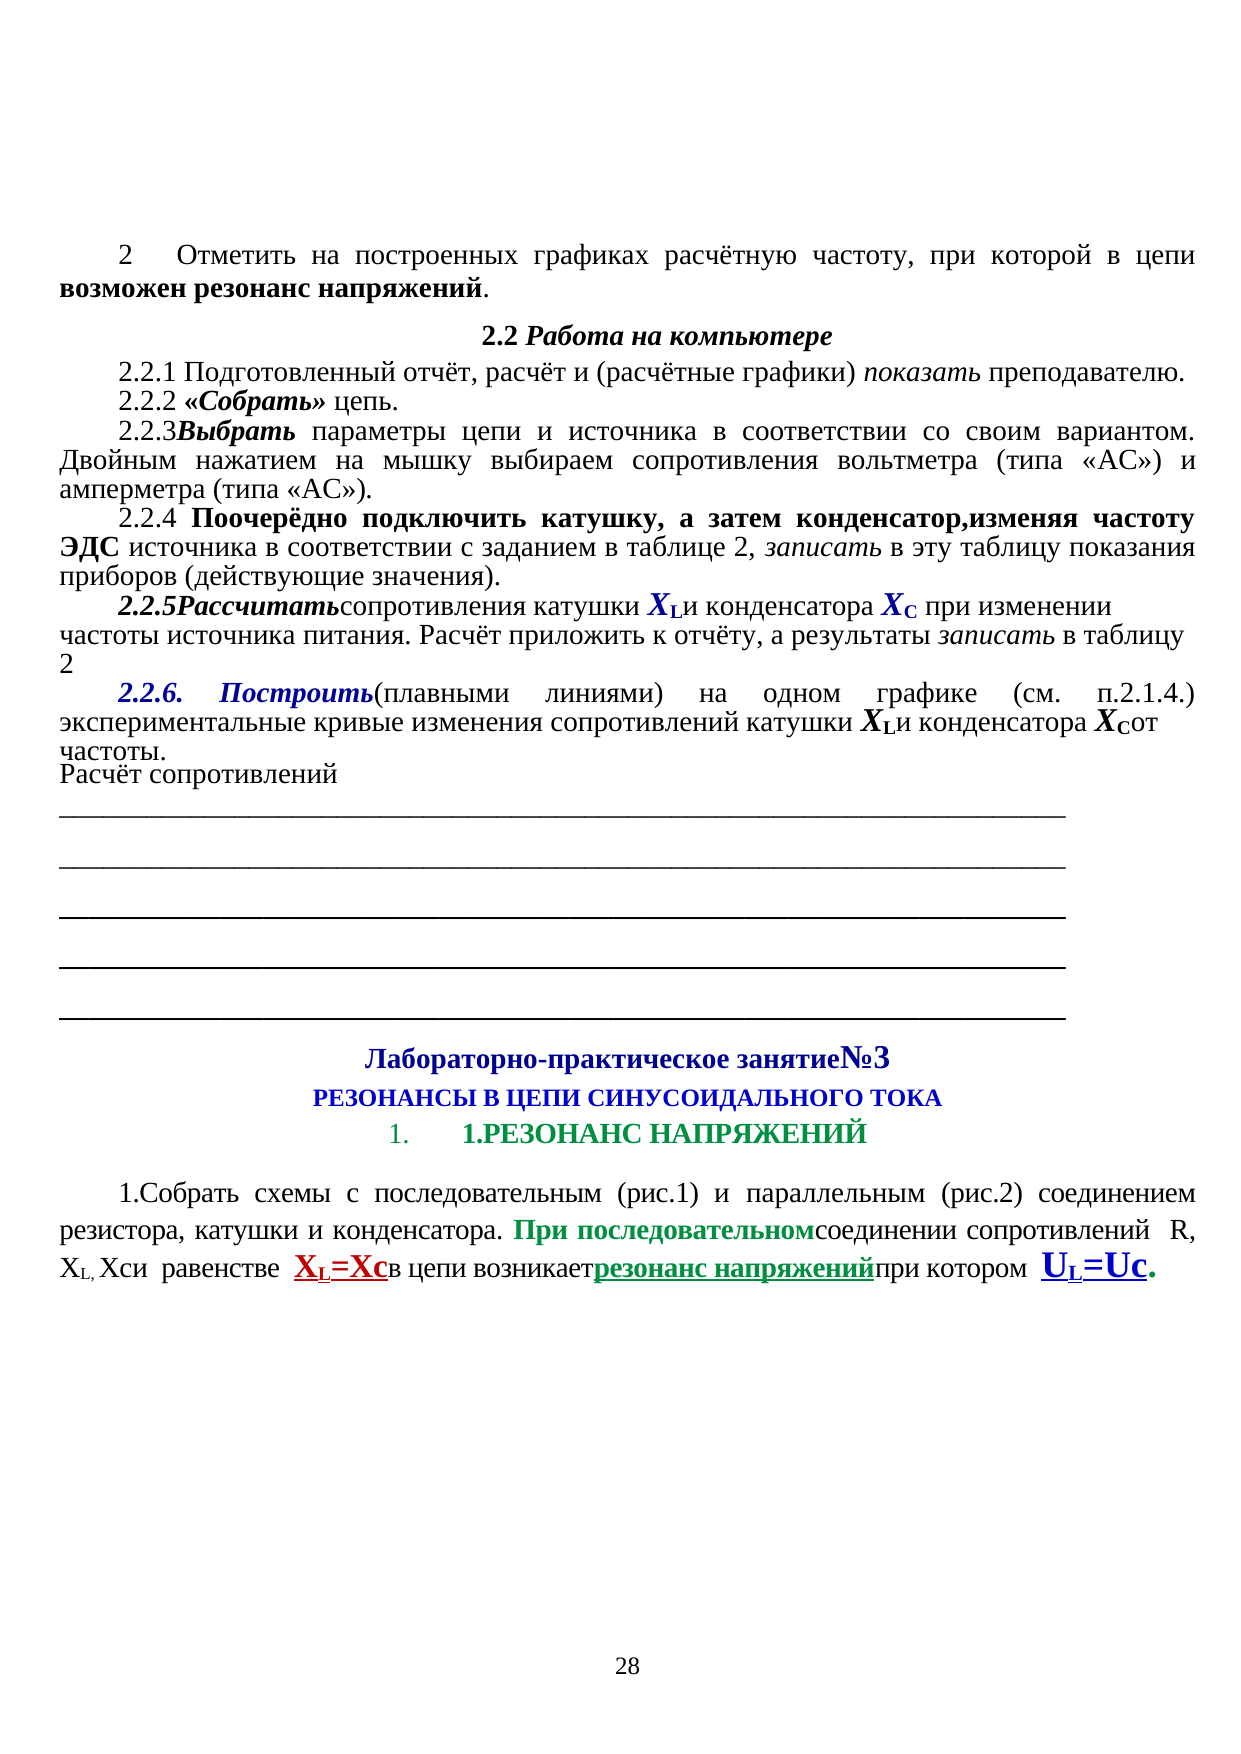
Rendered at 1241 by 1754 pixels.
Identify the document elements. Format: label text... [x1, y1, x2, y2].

text 2.2.4 Поочерёдно подключить катушку, а затем конденсатор,изменяя частоту ЭДС источника в соответствии с заданием в таблице 2, записать в эту таблицу показания приборов (действующие значения). [59, 504, 1196, 592]
list 1.РЕЗОНАНС НАПРЯЖЕНИЙ [59, 1114, 1196, 1151]
text 2.2.5Рассчитатьсопротивления катушки ХLи конденсатора ХC при изменении частоты источника питания. Расчёт приложить к отчёту, а результаты записать в таблицу 2 [59, 592, 1196, 679]
text РЕЗОНАНСЫ В ЦЕПИ СИНУСОИДАЛЬНОГО ТОКА [59, 1076, 1196, 1114]
text 2.1.5Отметить на построенных графиках расчётную частоту, при которой в цепи возможен резонанс напряжений. [59, 237, 1196, 304]
text 2.2.1 Подготовленный отчёт, расчёт и (расчётные графики) показать преподавателю. [59, 358, 1196, 387]
text Расчёт сопротивлений [59, 767, 1196, 787]
text _____________________________________________________________________ [59, 838, 1196, 871]
subtitle Лабораторно-практическое занятие№3 [59, 1039, 1196, 1076]
text 2.2.6. Построить(плавными линиями) на одном графике (см. п.2.1.4.) экспериментальные кривые изменения сопротивлений катушки ХLи конденсатора ХCот [59, 679, 1196, 737]
text _____________________________________________________________________ [59, 938, 1196, 972]
text _____________________________________________________________________ [59, 787, 1196, 821]
text _____________________________________________________________________ [59, 989, 1196, 1022]
text 2.2.3Выбрать параметры цепи и источника в соответствии со своим вариантом. Двойным нажатием на мышку выбираем сопротивления вольтметра (типа «АC») и амперметра (типа «АC»). [59, 417, 1196, 504]
text частоты. [59, 737, 1196, 767]
text 1.Собрать схемы с последовательным (рис.1) и параллельным (рис.2) соединением резистора, катушки и конденсатора. При последовательномсоединении сопротивлений R, ХL, Xcи равенстве ХL=Хсв цепи возникаетрезонанс напряженийпри котором UL=Uc. [59, 1172, 1196, 1285]
text 2.2 Работа на компьютере [59, 318, 1196, 352]
text 2.2.2 «Собрать» цепь. [59, 387, 1196, 417]
text _____________________________________________________________________ [59, 888, 1196, 922]
